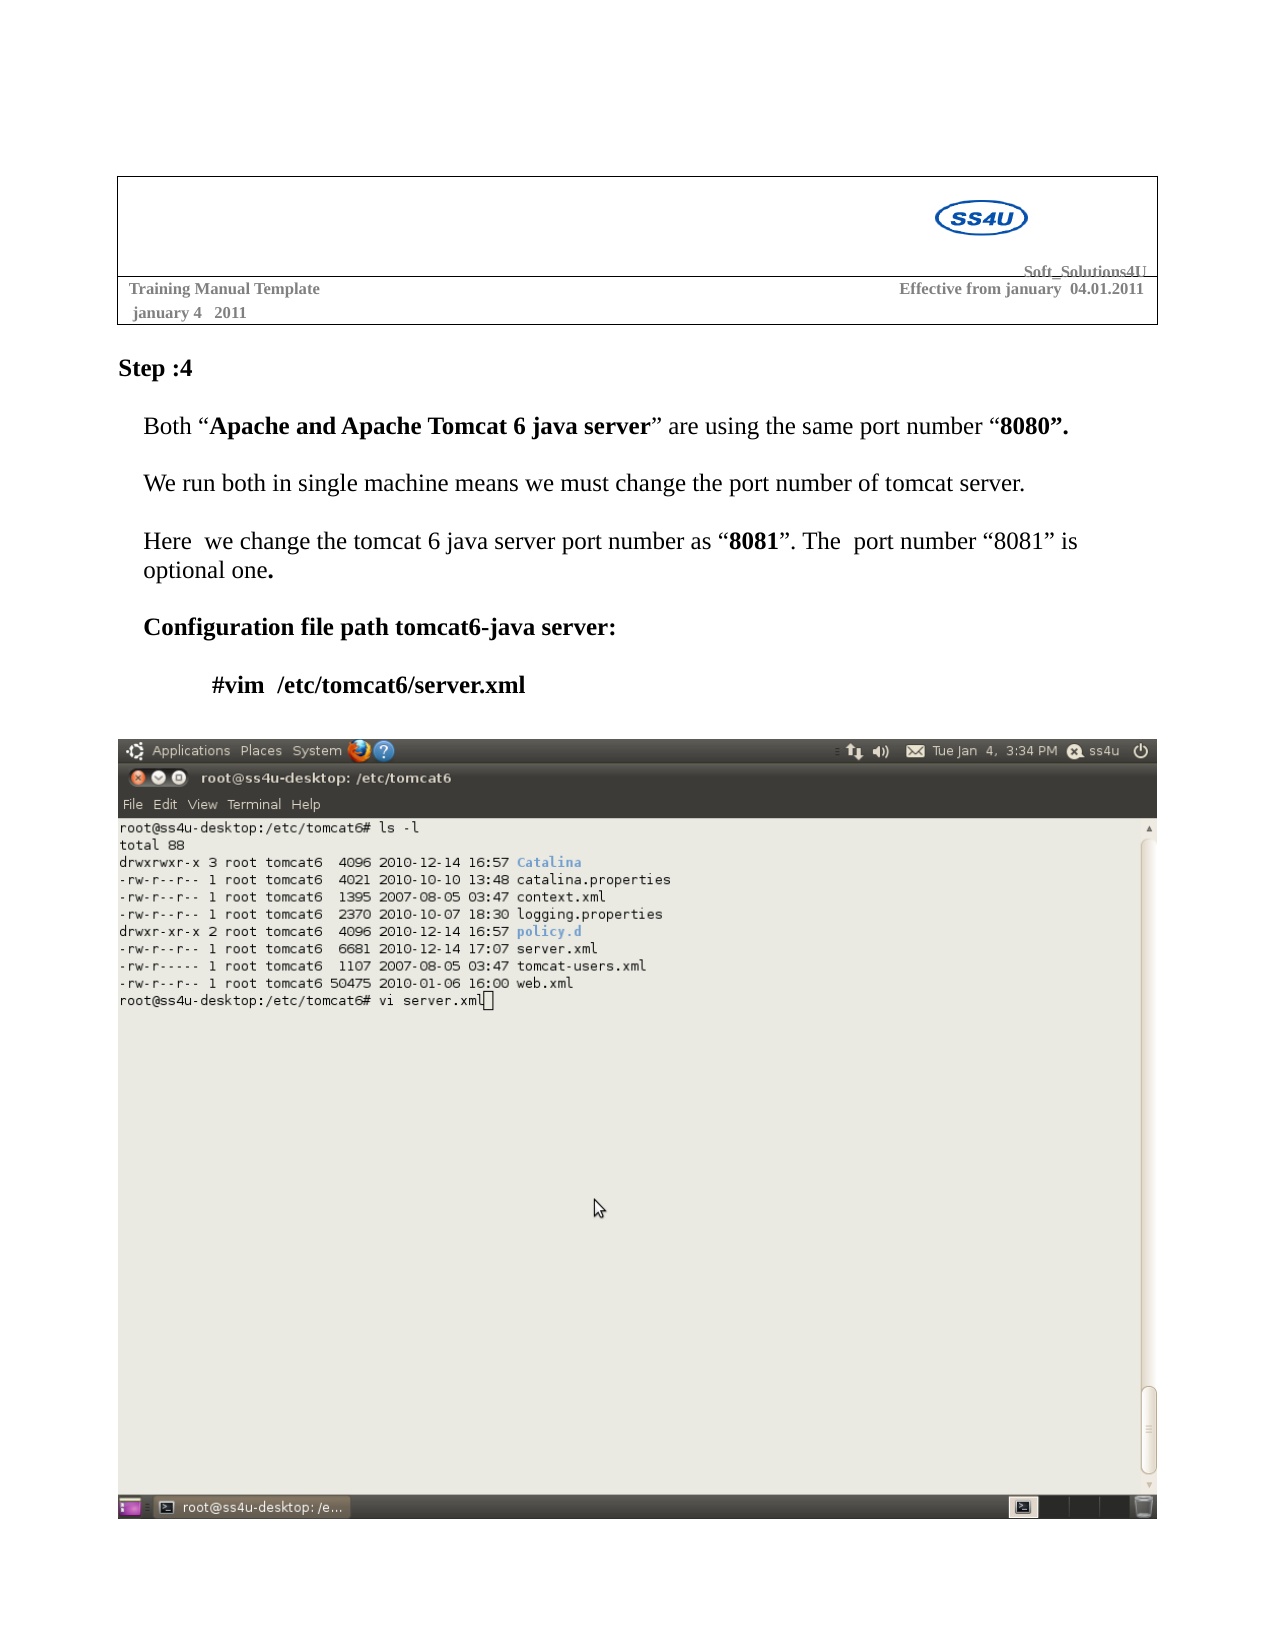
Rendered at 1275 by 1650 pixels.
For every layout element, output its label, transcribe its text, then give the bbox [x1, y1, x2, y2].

text Step :4 [118, 353, 1157, 382]
table_header Soft_Solutions4U Quality System Procedure [118, 177, 1157, 276]
picture [118, 739, 1157, 1519]
text We run both in single machine means we must change the port number of tomcat server. [118, 468, 1157, 497]
picture [926, 198, 1118, 236]
text Both “Apache and Apache Tomcat 6 java server” are using the same port number “8080”. [118, 411, 1157, 440]
text #vim /etc/tomcat6/server.xml [118, 670, 1157, 698]
text Configuration file path tomcat6-java server: [118, 612, 1157, 641]
table_cell Training Manual Template Effective from january 04.01.2011 january 4 2011 [118, 277, 1157, 324]
text Here we change the tomcat 6 java server port number as “8081”. The port number “8081” is [118, 526, 1157, 555]
text optional one. [118, 555, 1157, 583]
